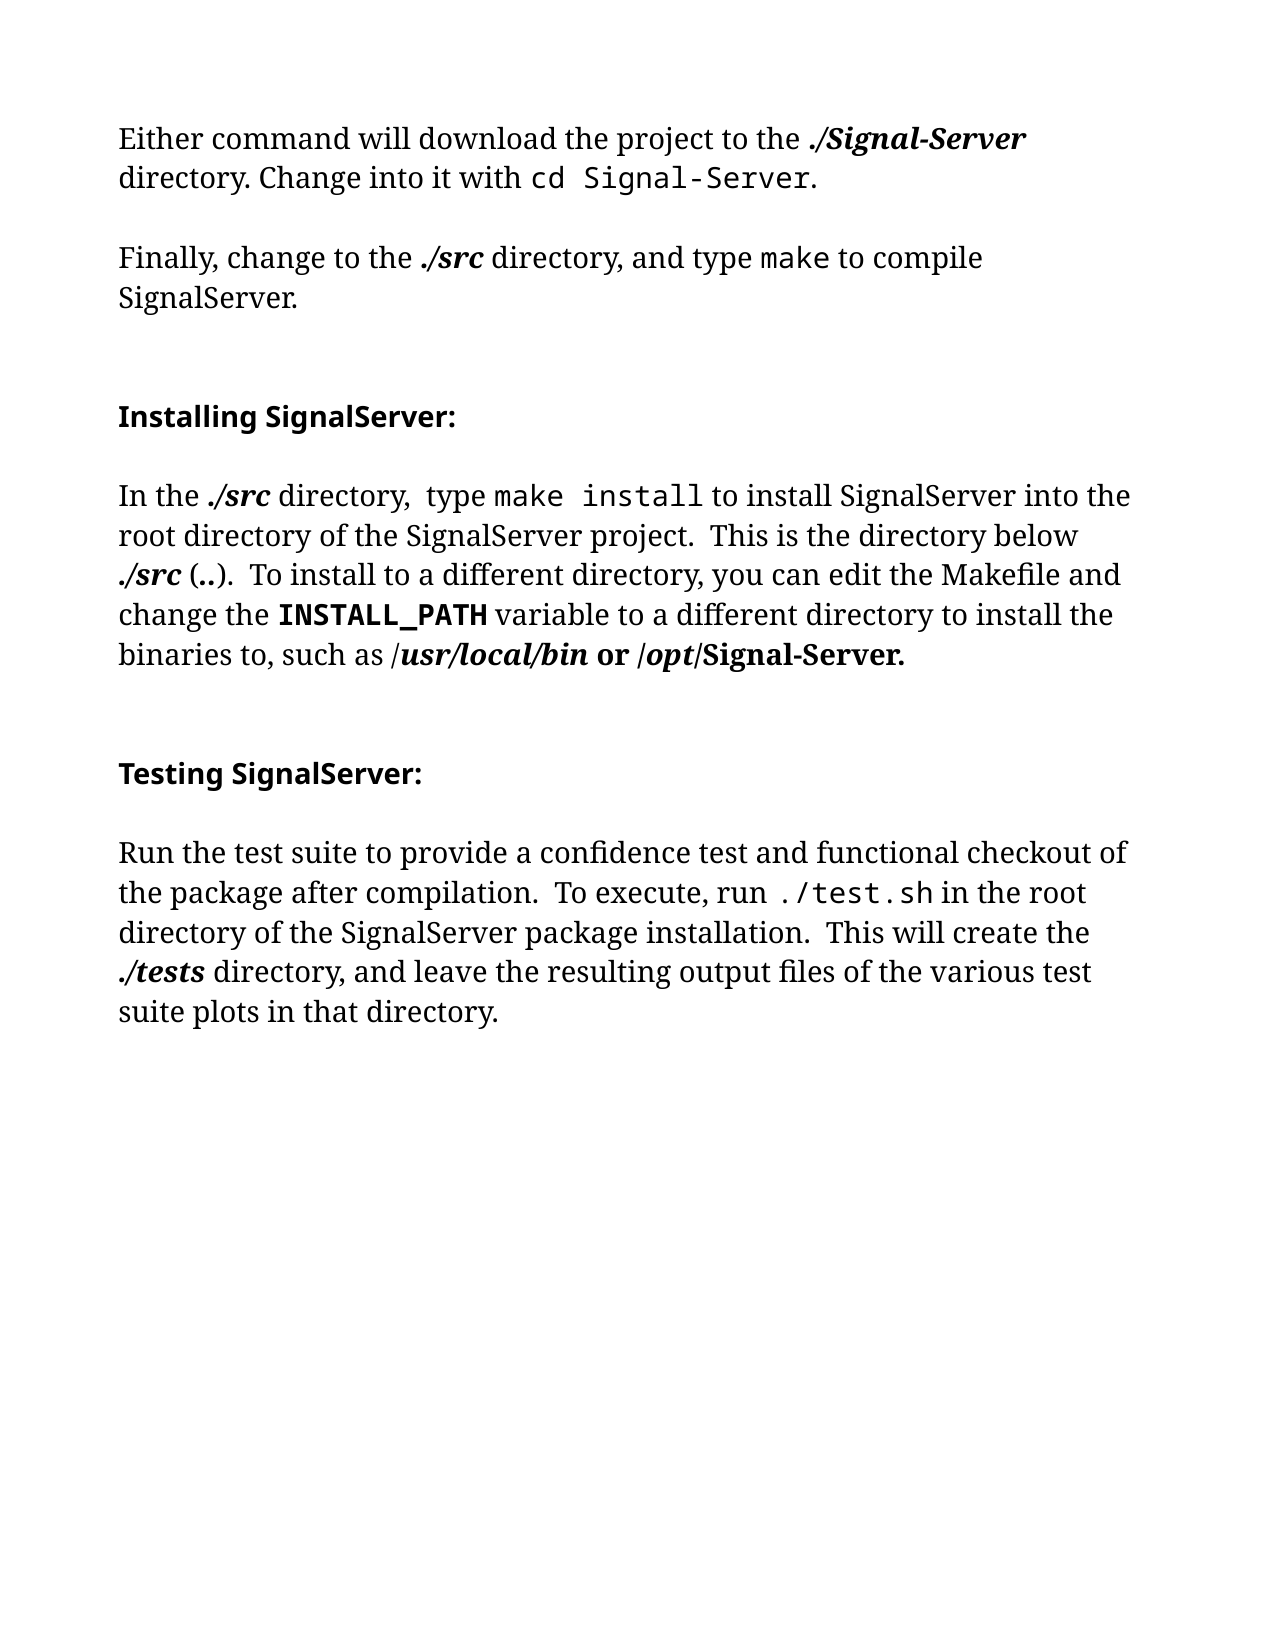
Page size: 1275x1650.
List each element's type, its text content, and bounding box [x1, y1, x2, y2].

text Testing SignalServer: [118, 753, 1157, 793]
text Either command will download the project to the ./Signal-Server directory. Change into it with cd Signal-Server. [118, 118, 1157, 197]
text Installing SignalServer: [118, 396, 1157, 436]
text Run the test suite to provide a confidence test and functional checkout of the package after compilation. To execute, run ./test.sh in the root directory of the SignalServer package installation. This will create the ./tests directory, and leave the resulting output files of the various test suite plots in that directory. [118, 832, 1157, 1031]
text In the ./src directory, type make install to install SignalServer into the root directory of the SignalServer project. This is the directory below ./src (..). To install to a different directory, you can edit the Makefile and change the INSTALL_PATH variable to a different directory to install the binaries to, such as /usr/local/bin or /opt/Signal-Server. [118, 475, 1157, 674]
text Finally, change to the ./src directory, and type make to compile SignalServer. [118, 237, 1157, 317]
